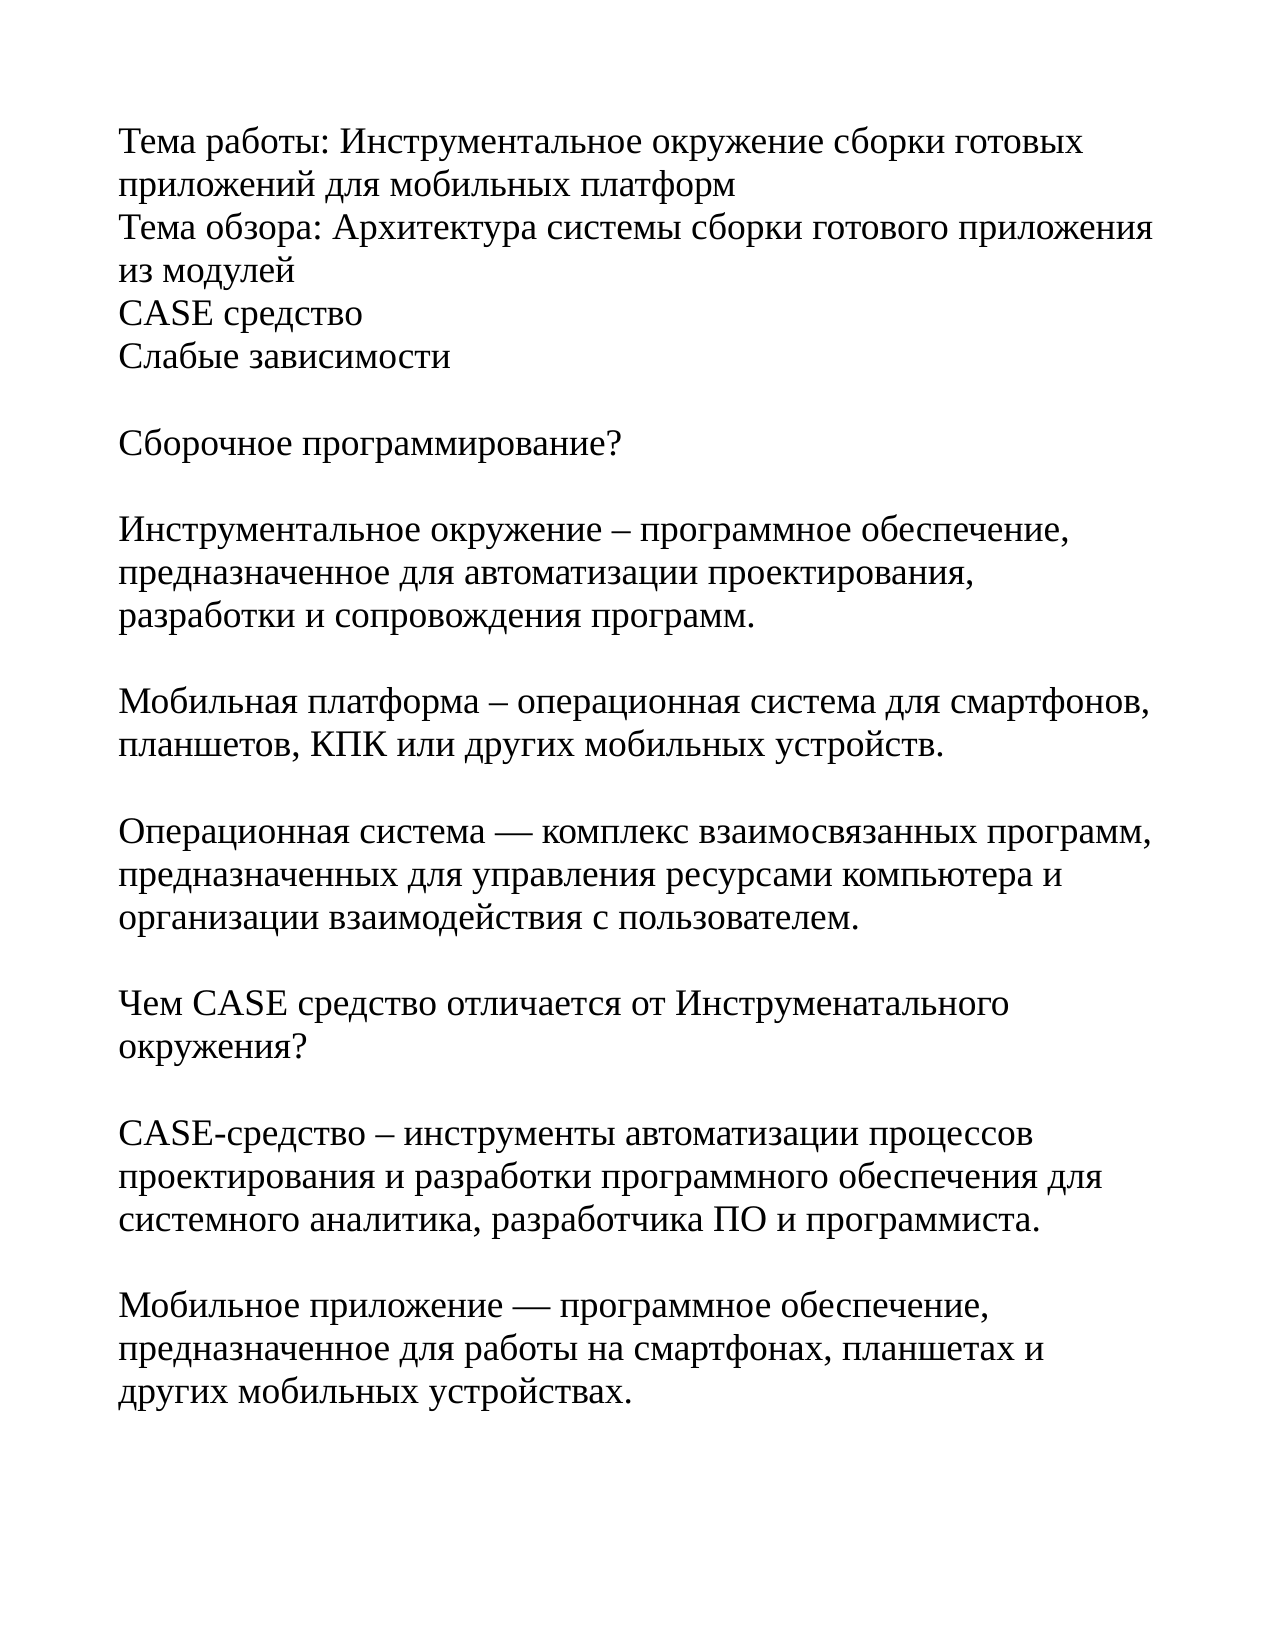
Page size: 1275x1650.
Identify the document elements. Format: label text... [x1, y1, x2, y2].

text Инструментальное окружение – программное обеспечение, предназначенное для автоматизации проектирования, разработки и сопровождения программ. [118, 506, 1157, 636]
text Тема работы: Инструментальное окружение сборки готовых приложений для мобильных платформ [118, 118, 1157, 204]
text Чем CASE средство отличается от Инструменатального окружения? [118, 981, 1157, 1067]
text Операционная система — комплекс взаимосвязанных программ, предназначенных для управления ресурсами компьютера и организации взаимодействия с пользователем. [118, 808, 1157, 937]
text Сборочное программирование? [118, 420, 1157, 463]
text CASE-средство – инструменты автоматизации процессов проектирования и разработки программного обеспечения для системного аналитика, разработчика ПО и программиста. [118, 1110, 1157, 1239]
text Мобильная платформа – операционная система для смартфонов, планшетов, КПК или других мобильных устройств. [118, 679, 1157, 765]
text Тема обзора: Архитектура системы сборки готового приложения из модулей [118, 204, 1157, 291]
text Мобильное приложение — программное обеспечение, предназначенное для работы на смартфонах, планшетах и других мобильных устройствах. [118, 1282, 1157, 1412]
text CASE средство [118, 291, 1157, 334]
text Слабые зависимости [118, 334, 1157, 377]
